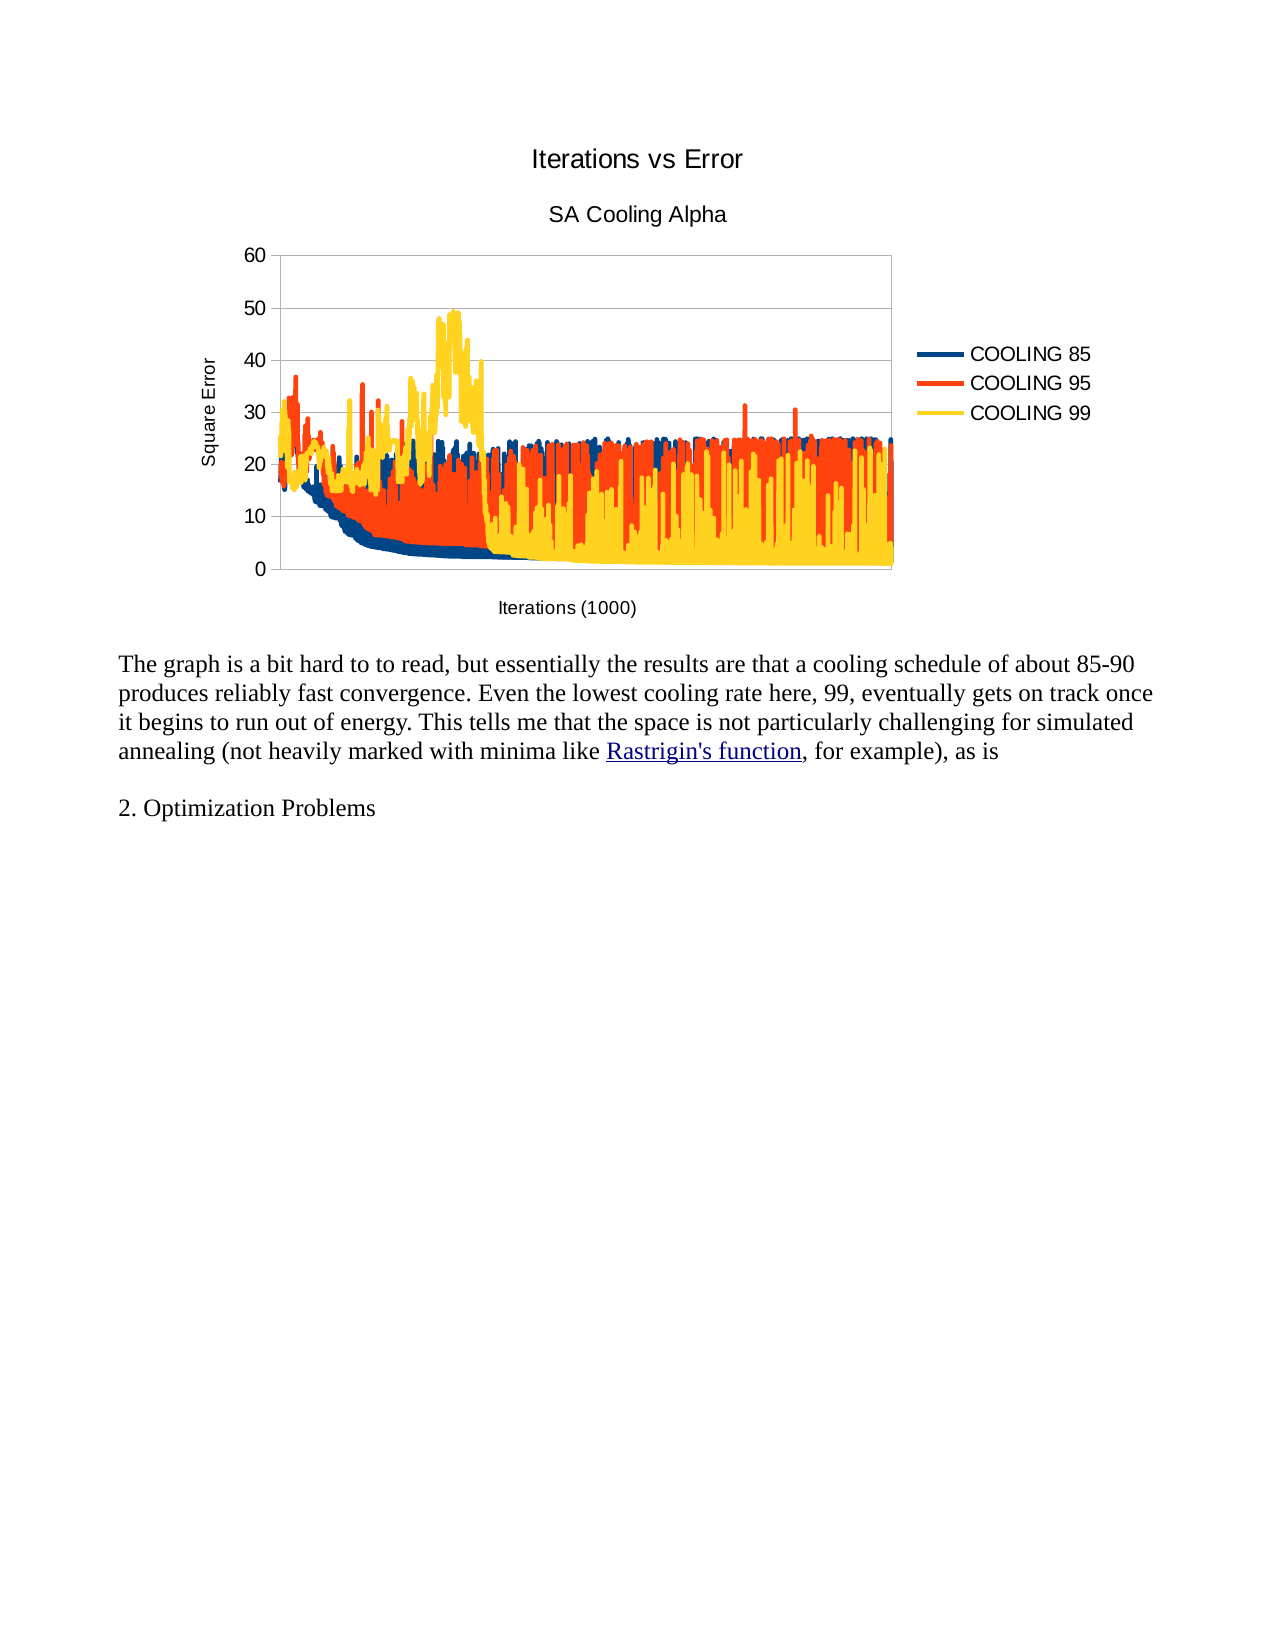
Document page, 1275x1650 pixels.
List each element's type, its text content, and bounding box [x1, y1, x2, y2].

text The graph is a bit hard to to read, but essentially the results are that a cooling schedule of about 85-90 produces reliably fast convergence. Even the lowest cooling rate here, 99, eventually gets on track once it begins to run out of energy. This tells me that the space is not particularly challenging for simulated annealing (not heavily marked with minima like Rastrigin's function, for example), as is [118, 118, 1157, 764]
text 2. Optimization Problems [118, 793, 1157, 822]
